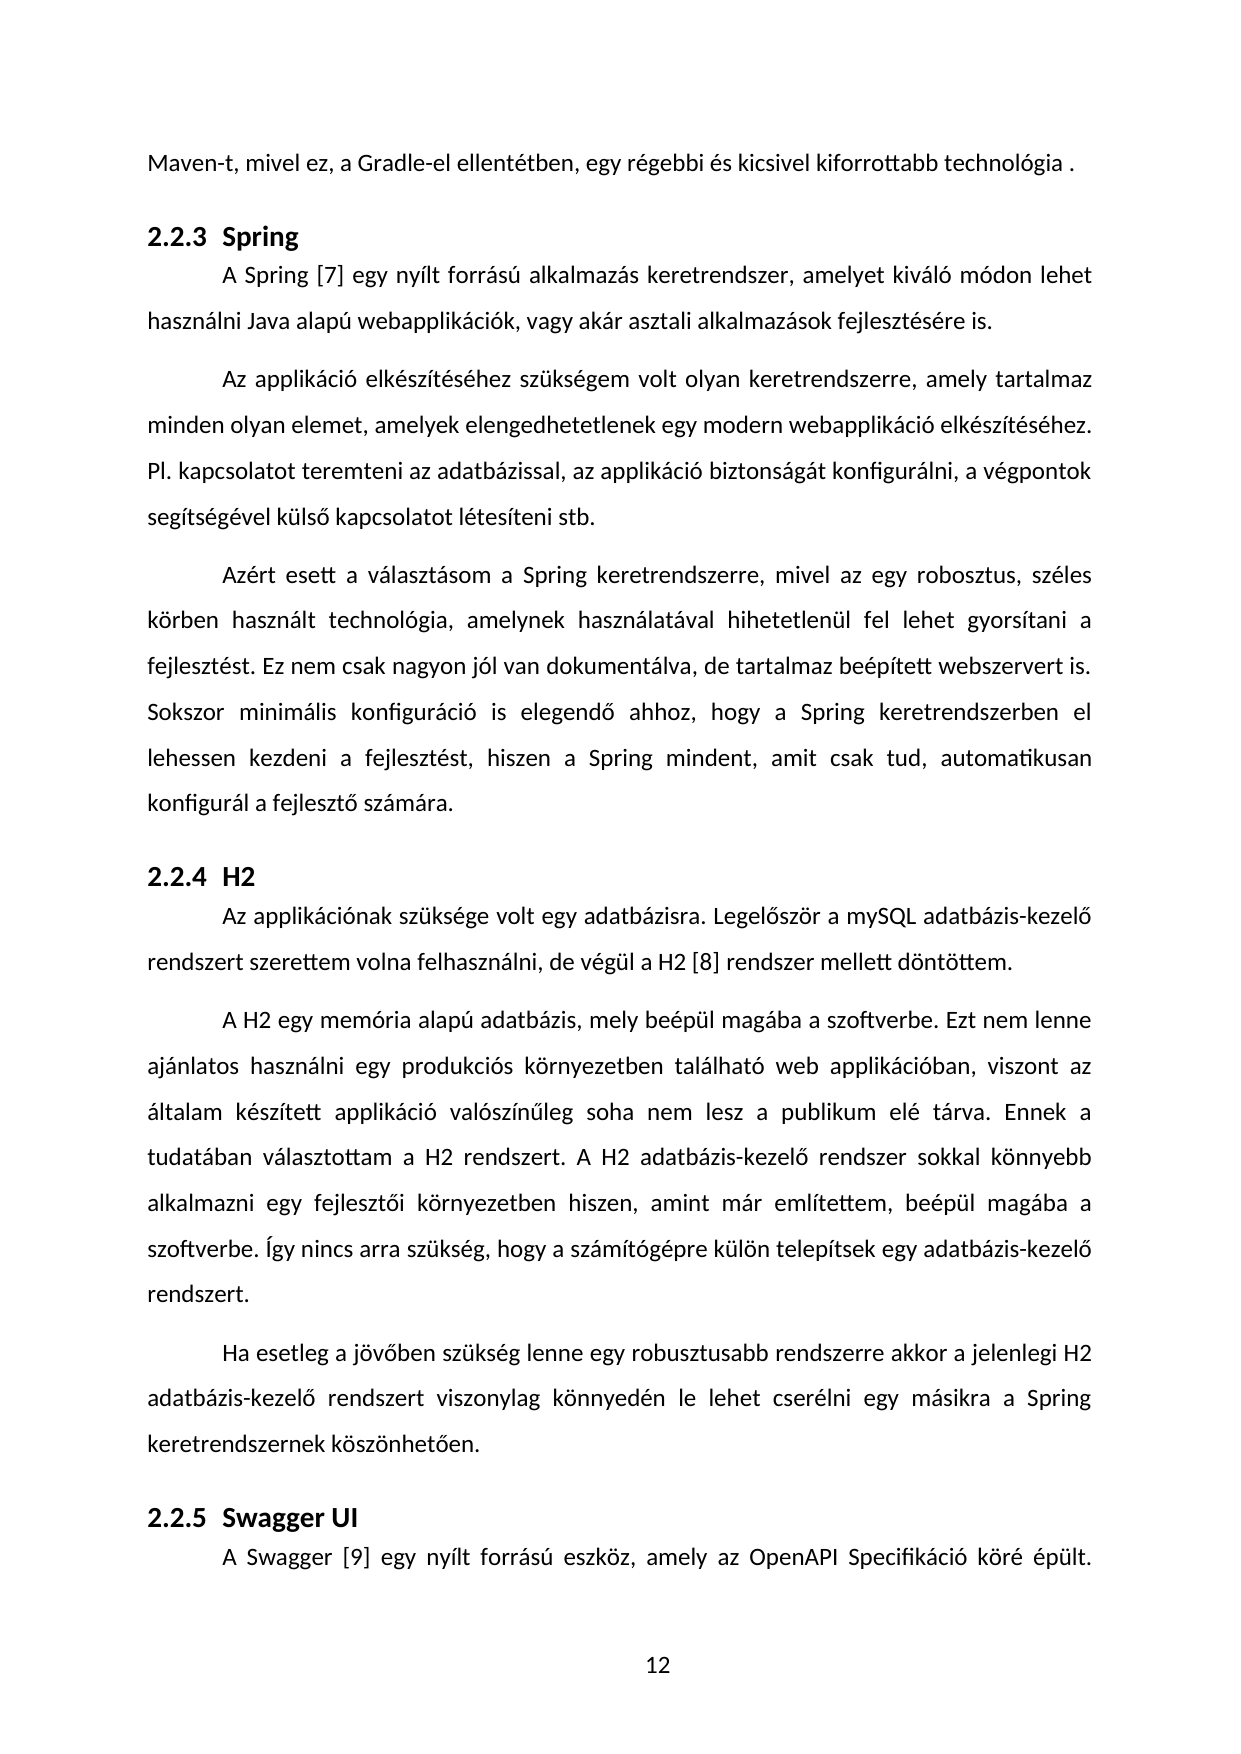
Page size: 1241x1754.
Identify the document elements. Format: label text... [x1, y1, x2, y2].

text Az applikációnak szüksége volt egy adatbázisra. Legelőször a mySQL adatbázis-kezelő rendszert szerettem volna felhasználni, de végül a H2 [8] rendszer mellett döntöttem. [147, 900, 1093, 976]
text A H2 egy memória alapú adatbázis, mely beépül magába a szoftverbe. Ezt nem lenne ajánlatos használni egy produkciós környezetben található web applikációban, viszont az általam készített applikáció valószínűleg soha nem lesz a publikum elé tárva. Ennek a tudatában választottam a H2 rendszert. A H2 adatbázis-kezelő rendszer sokkal könnyebb alkalmazni egy fejlesztői környezetben hiszen, amint már említettem, beépül magába a szoftverbe. Így nincs arra szükség, hogy a számítógépre külön telepítsek egy adatbázis-kezelő rendszert. [147, 1004, 1093, 1309]
subtitle Spring [147, 218, 1093, 253]
subtitle H2 [147, 858, 1093, 894]
text A Swagger [9] egy nyílt forrású eszköz, amely az OpenAPI Specifikáció köré épült. [147, 1541, 1093, 1571]
text Azért esett a választásom a Spring keretrendszerre, mivel az egy robosztus, széles körben használt technológia, amelynek használatával hihetetlenül fel lehet gyorsítani a fejlesztést. Ez nem csak nagyon jól van dokumentálva, de tartalmaz beépített webszervert is. Sokszor minimális konfiguráció is elegendő ahhoz, hogy a Spring keretrendszerben el lehessen kezdeni a fejlesztést, hiszen a Spring mindent, amit csak tud, automatikusan konfigurál a fejlesztő számára. [147, 559, 1093, 818]
text Az applikáció elkészítéséhez szükségem volt olyan keretrendszerre, amely tartalmaz minden olyan elemet, amelyek elengedhetetlenek egy modern webapplikáció elkészítéséhez. Pl. kapcsolatot teremteni az adatbázissal, az applikáció biztonságát konfigurálni, a végpontok segítségével külső kapcsolatot létesíteni stb. [147, 363, 1093, 531]
text Maven-t, mivel ez, a Gradle-el ellentétben, egy régebbi és kicsivel kiforrottabb technológia . [147, 147, 1093, 177]
subtitle Swagger UI [147, 1499, 1093, 1534]
text Ha esetleg a jövőben szükség lenne egy robusztusabb rendszerre akkor a jelenlegi H2 adatbázis-kezelő rendszert viszonylag könnyedén le lehet cserélni egy másikra a Spring keretrendszernek köszönhetően. [147, 1337, 1093, 1459]
text A Spring [7] egy nyílt forrású alkalmazás keretrendszer, amelyet kiváló módon lehet használni Java alapú webapplikációk, vagy akár asztali alkalmazások fejlesztésére is. [147, 259, 1093, 336]
